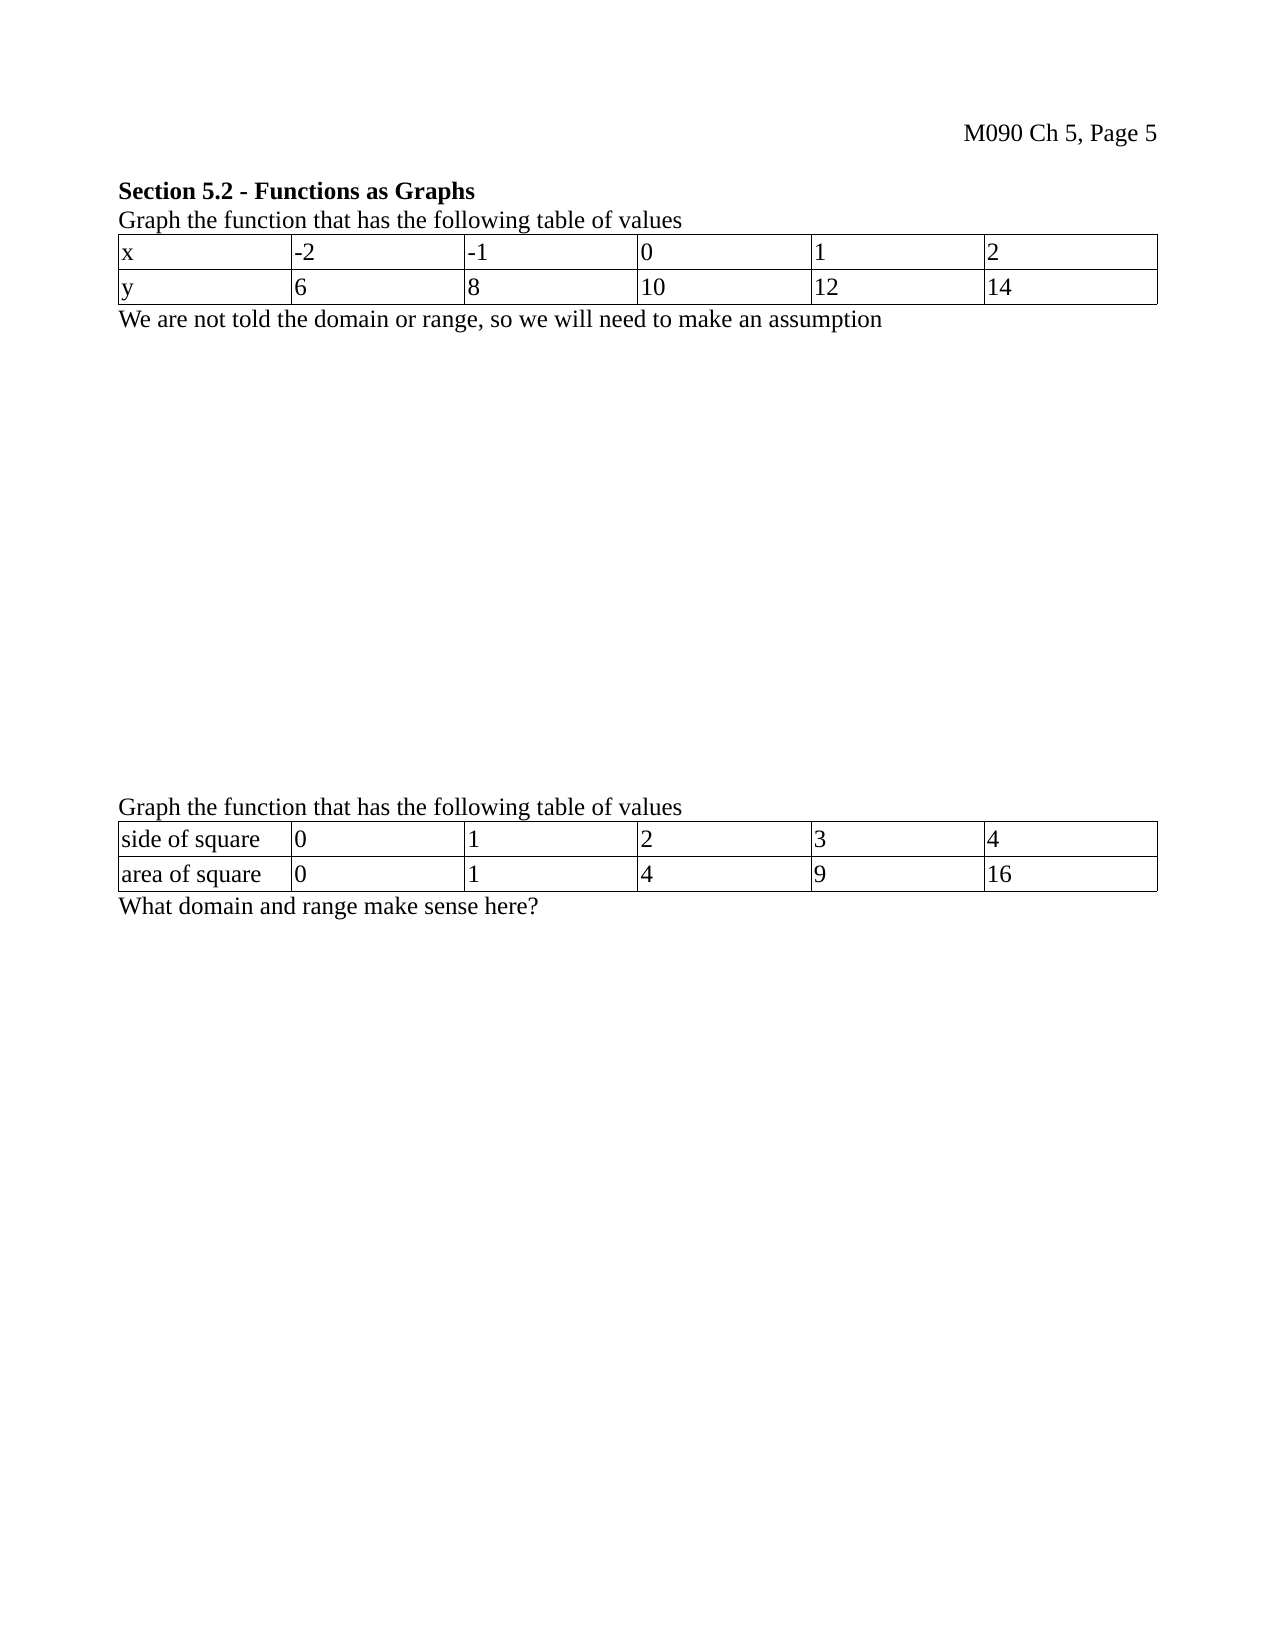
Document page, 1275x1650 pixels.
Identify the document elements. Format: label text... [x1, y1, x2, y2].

table_header 0 [638, 235, 811, 269]
table_cell area of square [119, 857, 291, 891]
table_header x [119, 235, 291, 269]
text What domain and range make sense here? [118, 892, 1157, 920]
table_cell 4 [638, 857, 811, 891]
text Graph the function that has the following table of values [118, 792, 1157, 821]
table_cell 9 [812, 857, 984, 891]
table_cell 6 [292, 270, 464, 304]
text Graph the function that has the following table of values [118, 205, 1157, 234]
table_cell 10 [638, 270, 811, 304]
table_header -2 [292, 235, 464, 269]
table_header 3 [812, 822, 984, 856]
table_header 0 [292, 822, 464, 856]
table_cell 16 [985, 857, 1157, 891]
table_header -1 [465, 235, 637, 269]
table_header 1 [465, 822, 637, 856]
table_header 1 [812, 235, 984, 269]
table_cell 14 [985, 270, 1157, 304]
table_cell y [119, 270, 291, 304]
table_header side of square [119, 822, 291, 856]
table_header 2 [638, 822, 811, 856]
table_cell 1 [465, 857, 637, 891]
text We are not told the domain or range, so we will need to make an assumption [118, 305, 1157, 332]
table_header 2 [985, 235, 1157, 269]
table_cell 8 [465, 270, 637, 304]
table_cell 0 [292, 857, 464, 891]
table_cell 12 [812, 270, 984, 304]
text Section 5.2 - Functions as Graphs [118, 176, 1157, 205]
table_header 4 [985, 822, 1157, 856]
